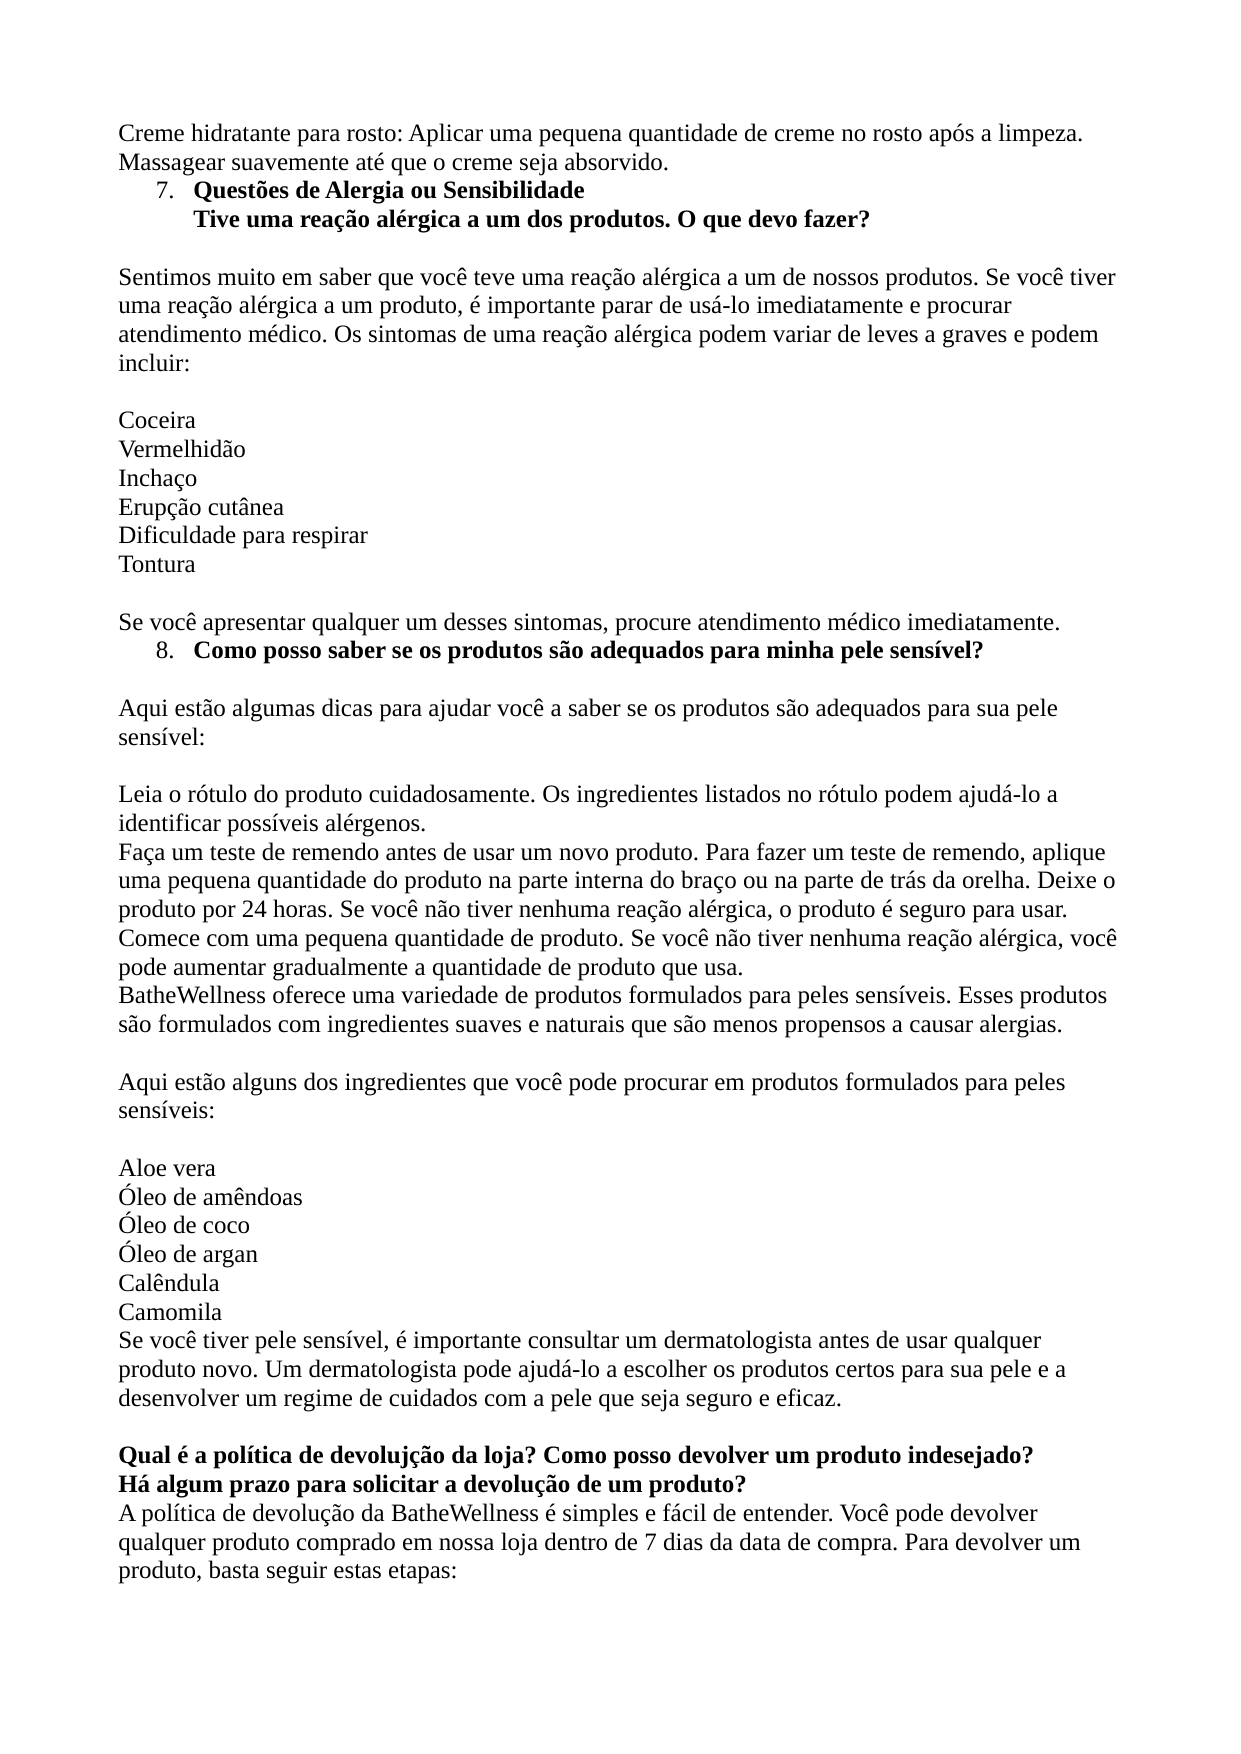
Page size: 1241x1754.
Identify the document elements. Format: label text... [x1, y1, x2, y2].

text Creme hidratante para rosto: Aplicar uma pequena quantidade de creme no rosto após a limpeza. Massagear suavemente até que o creme seja absorvido.­ [118, 118, 1122, 176]
text Erupção cutânea [118, 492, 1122, 521]
text Se você tiver pele sensível, é importante consultar um dermatologista antes de usar qualquer produto novo. Um dermatologista pode ajudá-lo a escolher os produtos certos para sua pele e a desenvolver um regime de cuidados com a pele que seja seguro e eficaz. [118, 1326, 1122, 1412]
text Calêndula [118, 1268, 1122, 1297]
text Óleo de argan [118, 1239, 1122, 1268]
text Inchaço [118, 463, 1122, 492]
text Qual é a política de devolujção da loja? Como posso devolver um produto indesejado? Há algum prazo para solicitar a devolução de um produto? [118, 1441, 1122, 1498]
text Se você apresentar qualquer um desses sintomas, procure atendimento médico imediatamente. [118, 607, 1122, 636]
list Questões de Alergia ou Sensibilidade Tive uma reação alérgica a um dos produtos. O que devo fazer? [156, 176, 1122, 262]
text Aqui estão alguns dos ingredientes que você pode procurar em produtos formulados para peles sensíveis: [118, 1067, 1122, 1124]
text A política de devolução da BatheWellness é simples e fácil de entender. Você pode devolver qualquer produto comprado em nossa loja dentro de 7 dias da data de compra. Para devolver um produto, basta seguir estas etapas: [118, 1498, 1122, 1584]
text Tontura [118, 549, 1122, 578]
text Aqui estão algumas dicas para ajudar você a saber se os produtos são adequados para sua pele sensível: [118, 693, 1122, 751]
text BatheWellness oferece uma variedade de produtos formulados para peles sensíveis. Esses produtos são formulados com ingredientes suaves e naturais que são menos propensos a causar alergias. [118, 981, 1122, 1038]
text Óleo de coco [118, 1211, 1122, 1239]
text Aloe vera [118, 1153, 1122, 1182]
text Dificuldade para respirar [118, 521, 1122, 549]
text Camomila [118, 1297, 1122, 1326]
text Leia o rótulo do produto cuidadosamente. Os ingredientes listados no rótulo podem ajudá-lo a identificar possíveis alérgenos. [118, 779, 1122, 837]
list Como posso saber se os produtos são adequados para minha pele sensível? [156, 636, 1122, 693]
text Comece com uma pequena quantidade de produto. Se você não tiver nenhuma reação alérgica, você pode aumentar gradualmente a quantidade de produto que usa. [118, 923, 1122, 981]
text Sentimos muito em saber que você teve uma reação alérgica a um de nossos produtos. Se você tiver uma reação alérgica a um produto, é importante parar de usá-lo imediatamente e procurar atendimento médico. Os sintomas de uma reação alérgica podem variar de leves a graves e podem incluir: [118, 262, 1122, 377]
text Faça um teste de remendo antes de usar um novo produto. Para fazer um teste de remendo, aplique uma pequena quantidade do produto na parte interna do braço ou na parte de trás da orelha. Deixe o produto por 24 horas. Se você não tiver nenhuma reação alérgica, o produto é seguro para usar. [118, 837, 1122, 923]
text Vermelhidão [118, 434, 1122, 463]
text Óleo de amêndoas [118, 1182, 1122, 1211]
text Coceira [118, 406, 1122, 434]
